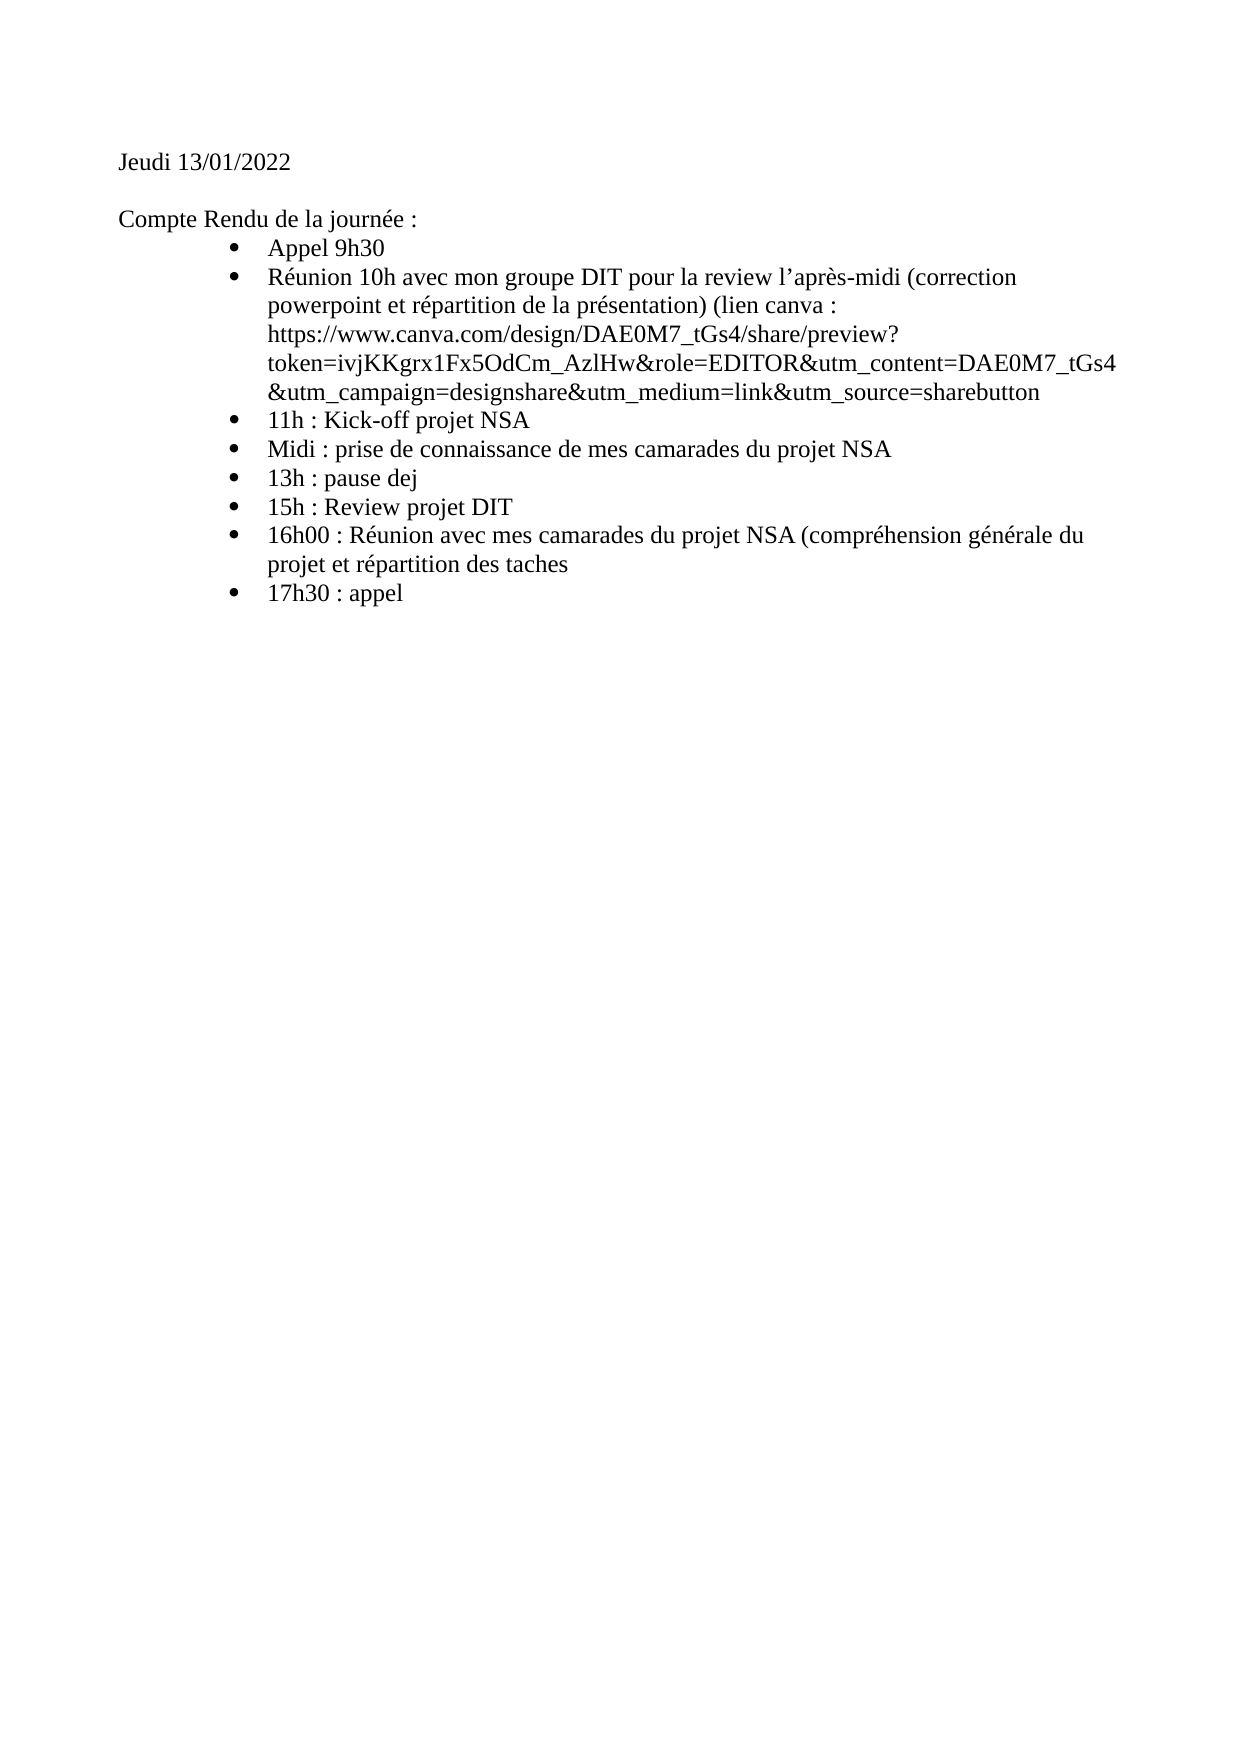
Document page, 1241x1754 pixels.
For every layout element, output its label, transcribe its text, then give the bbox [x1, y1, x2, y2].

list 13h : pause dej [229, 463, 1122, 492]
list 17h30 : appel [229, 578, 1122, 607]
list 15h : Review projet DIT [229, 492, 1122, 521]
text Jeudi 13/01/2022 [118, 147, 1122, 176]
list Midi : prise de connaissance de mes camarades du projet NSA [229, 434, 1122, 463]
list Réunion 10h avec mon groupe DIT pour la review l’après-midi (correction powerpoint et répartition de la présentation) (lien canva : https://www.canva.com/design/DAE0M7_tGs4/share/preview?token=ivjKKgrx1Fx5OdCm_AzlHw&role=EDITOR&utm_content=DAE0M7_tGs4&utm_campaign=designshare&utm_medium=link&utm_source=sharebutton [230, 262, 1122, 406]
list Appel 9h30 [230, 233, 1122, 262]
list 11h : Kick-off projet NSA [230, 406, 1122, 434]
list 16h00 : Réunion avec mes camarades du projet NSA (compréhension générale du projet et répartition des taches [229, 521, 1122, 578]
text Compte Rendu de la journée : [118, 204, 1122, 233]
